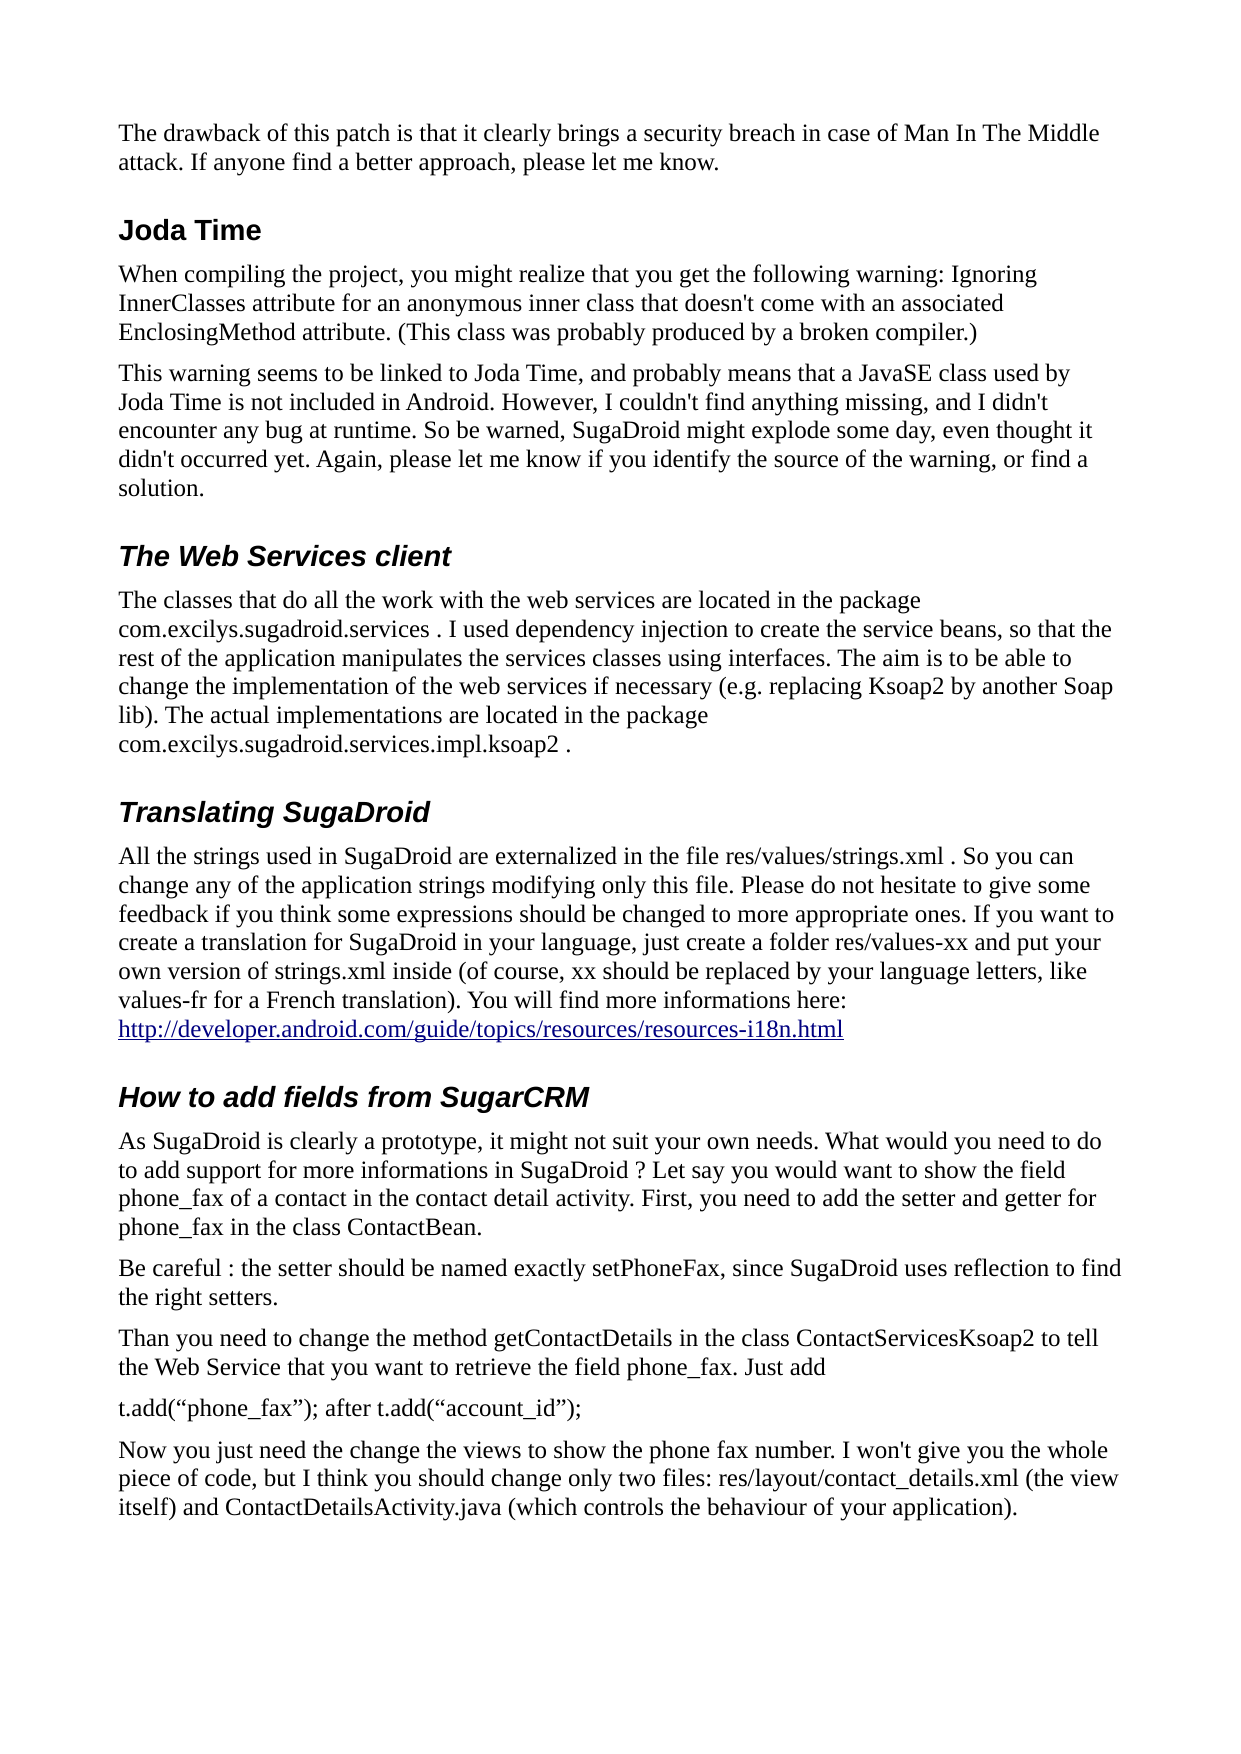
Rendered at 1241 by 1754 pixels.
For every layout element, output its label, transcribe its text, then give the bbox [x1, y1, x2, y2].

text Now you just need the change the views to show the phone fax number. I won't give you the whole piece of code, but I think you should change only two files: res/layout/contact_details.xml (the view itself) and ContactDetailsActivity.java (which controls the behaviour of your application). [118, 1435, 1122, 1521]
subtitle The Web Services client [118, 539, 1122, 573]
text The classes that do all the work with the web services are located in the package com.excilys.sugadroid.services . I used dependency injection to create the service beans, so that the rest of the application manipulates the services classes using interfaces. The aim is to be able to change the implementation of the web services if necessary (e.g. replacing Ksoap2 by another Soap lib). The actual implementations are located in the package com.excilys.sugadroid.services.impl.ksoap2 . [118, 585, 1122, 758]
text This warning seems to be linked to Joda Time, and probably means that a JavaSE class used by Joda Time is not included in Android. However, I couldn't find anything missing, and I didn't encounter any bug at runtime. So be warned, SugaDroid might explode some day, even thought it didn't occurred yet. Again, please let me know if you identify the source of the warning, or find a solution. [118, 358, 1122, 502]
text The drawback of this patch is that it clearly brings a security breach in case of Man In The Middle attack. If anyone find a better approach, please let me know. [118, 118, 1122, 176]
text As SugaDroid is clearly a prototype, it might not suit your own needs. What would you need to do to add support for more informations in SugaDroid ? Let say you would want to show the field phone_fax of a contact in the contact detail activity. First, you need to add the setter and getter for phone_fax in the class ContactBean. [118, 1126, 1122, 1241]
text Be careful : the setter should be named exactly setPhoneFax, since SugaDroid uses reflection to find the right setters. [118, 1253, 1122, 1311]
subtitle Joda Time [118, 213, 1122, 247]
subtitle Translating SugaDroid [118, 795, 1122, 829]
text t.add(“phone_fax”); after t.add(“account_id”); [118, 1393, 1122, 1422]
text When compiling the project, you might realize that you get the following warning: Ignoring InnerClasses attribute for an anonymous inner class that doesn't come with an associated EnclosingMethod attribute. (This class was probably produced by a broken compiler.) [118, 259, 1122, 345]
text All the strings used in SugaDroid are externalized in the file res/values/strings.xml . So you can change any of the application strings modifying only this file. Please do not hesitate to give some feedback if you think some expressions should be changed to more appropriate ones. If you want to create a translation for SugaDroid in your language, just create a folder res/values-xx and put your own version of strings.xml inside (of course, xx should be replaced by your language letters, like values-fr for a French translation). You will find more informations here: http://developer.android.com/guide/topics/resources/resources-i18n.html [118, 841, 1122, 1042]
text Than you need to change the method getContactDetails in the class ContactServicesKsoap2 to tell the Web Service that you want to retrieve the field phone_fax. Just add [118, 1323, 1122, 1381]
subtitle How to add fields from SugarCRM [118, 1080, 1122, 1113]
